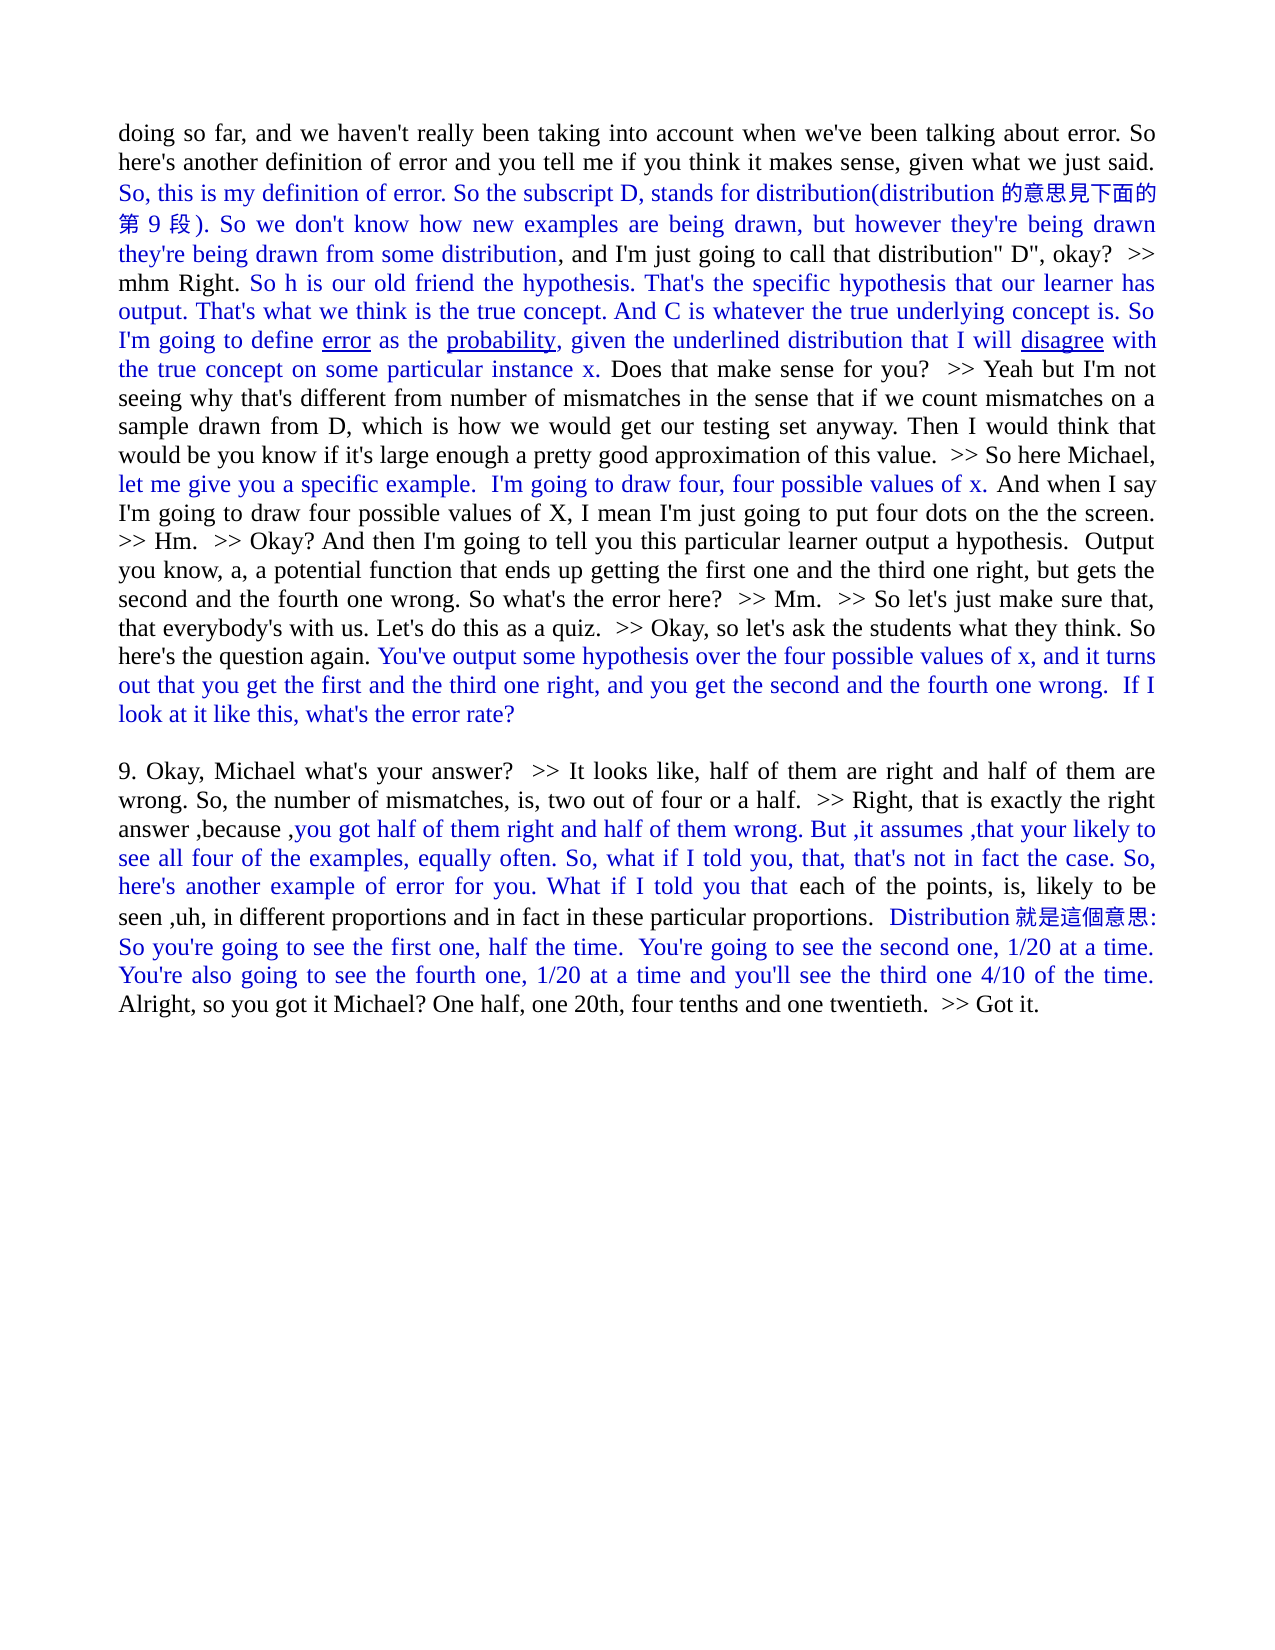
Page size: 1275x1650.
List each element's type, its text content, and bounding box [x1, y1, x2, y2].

text 9. Okay, Michael what's your answer? >> It looks like, half of them are right and half of them are wrong. So, the number of mismatches, is, two out of four or a half. >> Right, that is exactly the right answer ,because ,you got half of them right and half of them wrong. But ,it assumes ,that your likely to see all four of the examples, equally often. So, what if I told you, that, that's not in fact the case. So, here's another example of error for you. What if I told you that each of the points, is, likely to be seen ,uh, in different proportions and in fact in these particular proportions. Distribution就是這個意思: So you're going to see the first one, half the time. You're going to see the second one, 1/20 at a time. You're also going to see the fourth one, 1/20 at a time and you'll see the third one 4/10 of the time. Alright, so you got it Michael? One half, one 20th, four tenths and one twentieth. >> Got it. [118, 756, 1157, 1018]
text doing so far, and we haven't really been taking into account when we've been talking about error. So here's another definition of error and you tell me if you think it makes sense, given what we just said. So, this is my definition of error. So the subscript D, stands for distribution(distribution的意思見下面的第9段). So we don't know how new examples are being drawn, but however they're being drawn they're being drawn from some distribution, and I'm just going to call that distribution" D", okay? >> mhm Right. So h is our old friend the hypothesis. That's the specific hypothesis that our learner has output. That's what we think is the true concept. And C is whatever the true underlying concept is. So I'm going to define error as the probability, given the underlined distribution that I will disagree with the true concept on some particular instance x. Does that make sense for you? >> Yeah but I'm not seeing why that's different from number of mismatches in the sense that if we count mismatches on a sample drawn from D, which is how we would get our testing set anyway. Then I would think that would be you know if it's large enough a pretty good approximation of this value. >> So here Michael, let me give you a specific example. I'm going to draw four, four possible values of x. And when I say I'm going to draw four possible values of X, I mean I'm just going to put four dots on the the screen. >> Hm. >> Okay? And then I'm going to tell you this particular learner output a hypothesis. Output you know, a, a potential function that ends up getting the first one and the third one right, but gets the second and the fourth one wrong. So what's the error here? >> Mm. >> So let's just make sure that, that everybody's with us. Let's do this as a quiz. >> Okay, so let's ask the students what they think. So here's the question again. You've output some hypothesis over the four possible values of x, and it turns out that you get the first and the third one right, and you get the second and the fourth one wrong. If I look at it like this, what's the error rate? [118, 118, 1157, 728]
